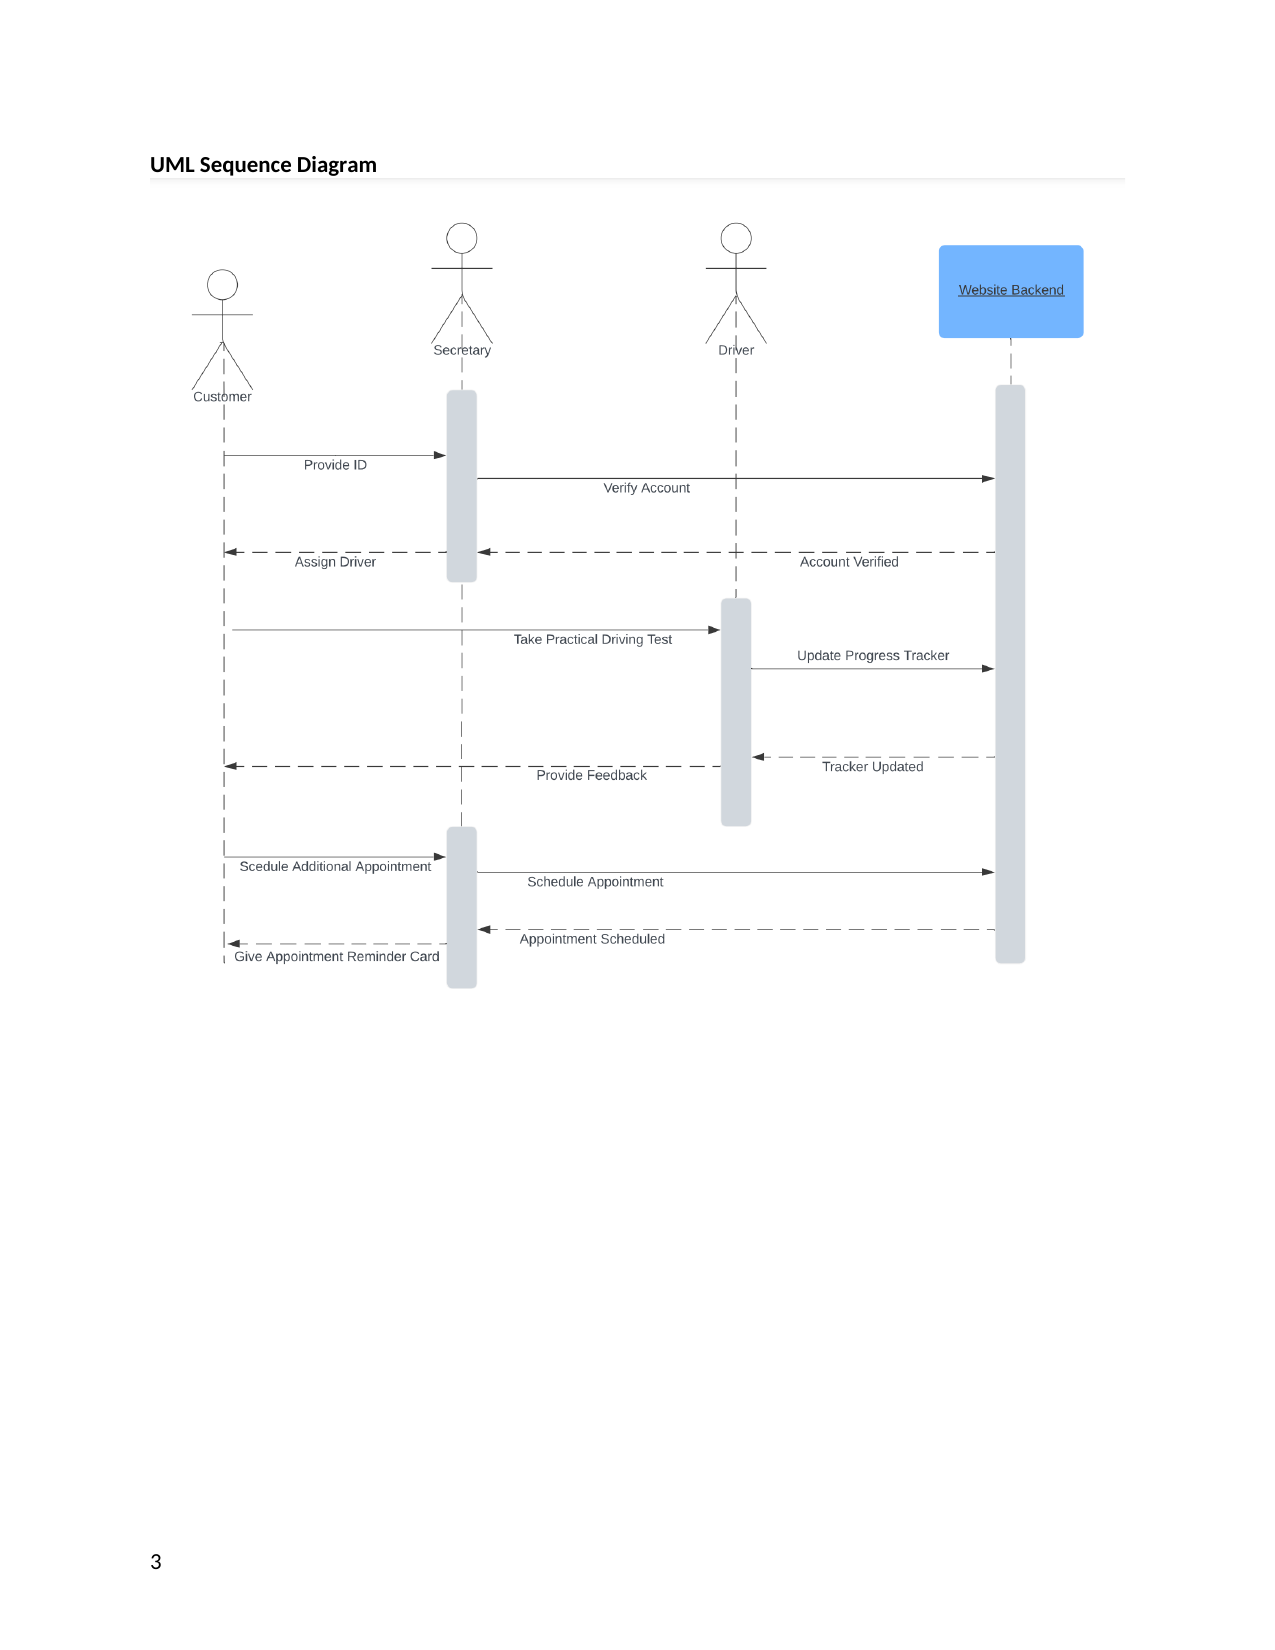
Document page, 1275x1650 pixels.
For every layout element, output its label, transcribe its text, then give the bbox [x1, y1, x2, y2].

subtitle UML Sequence Diagram [150, 150, 1125, 178]
picture [150, 178, 1125, 1029]
